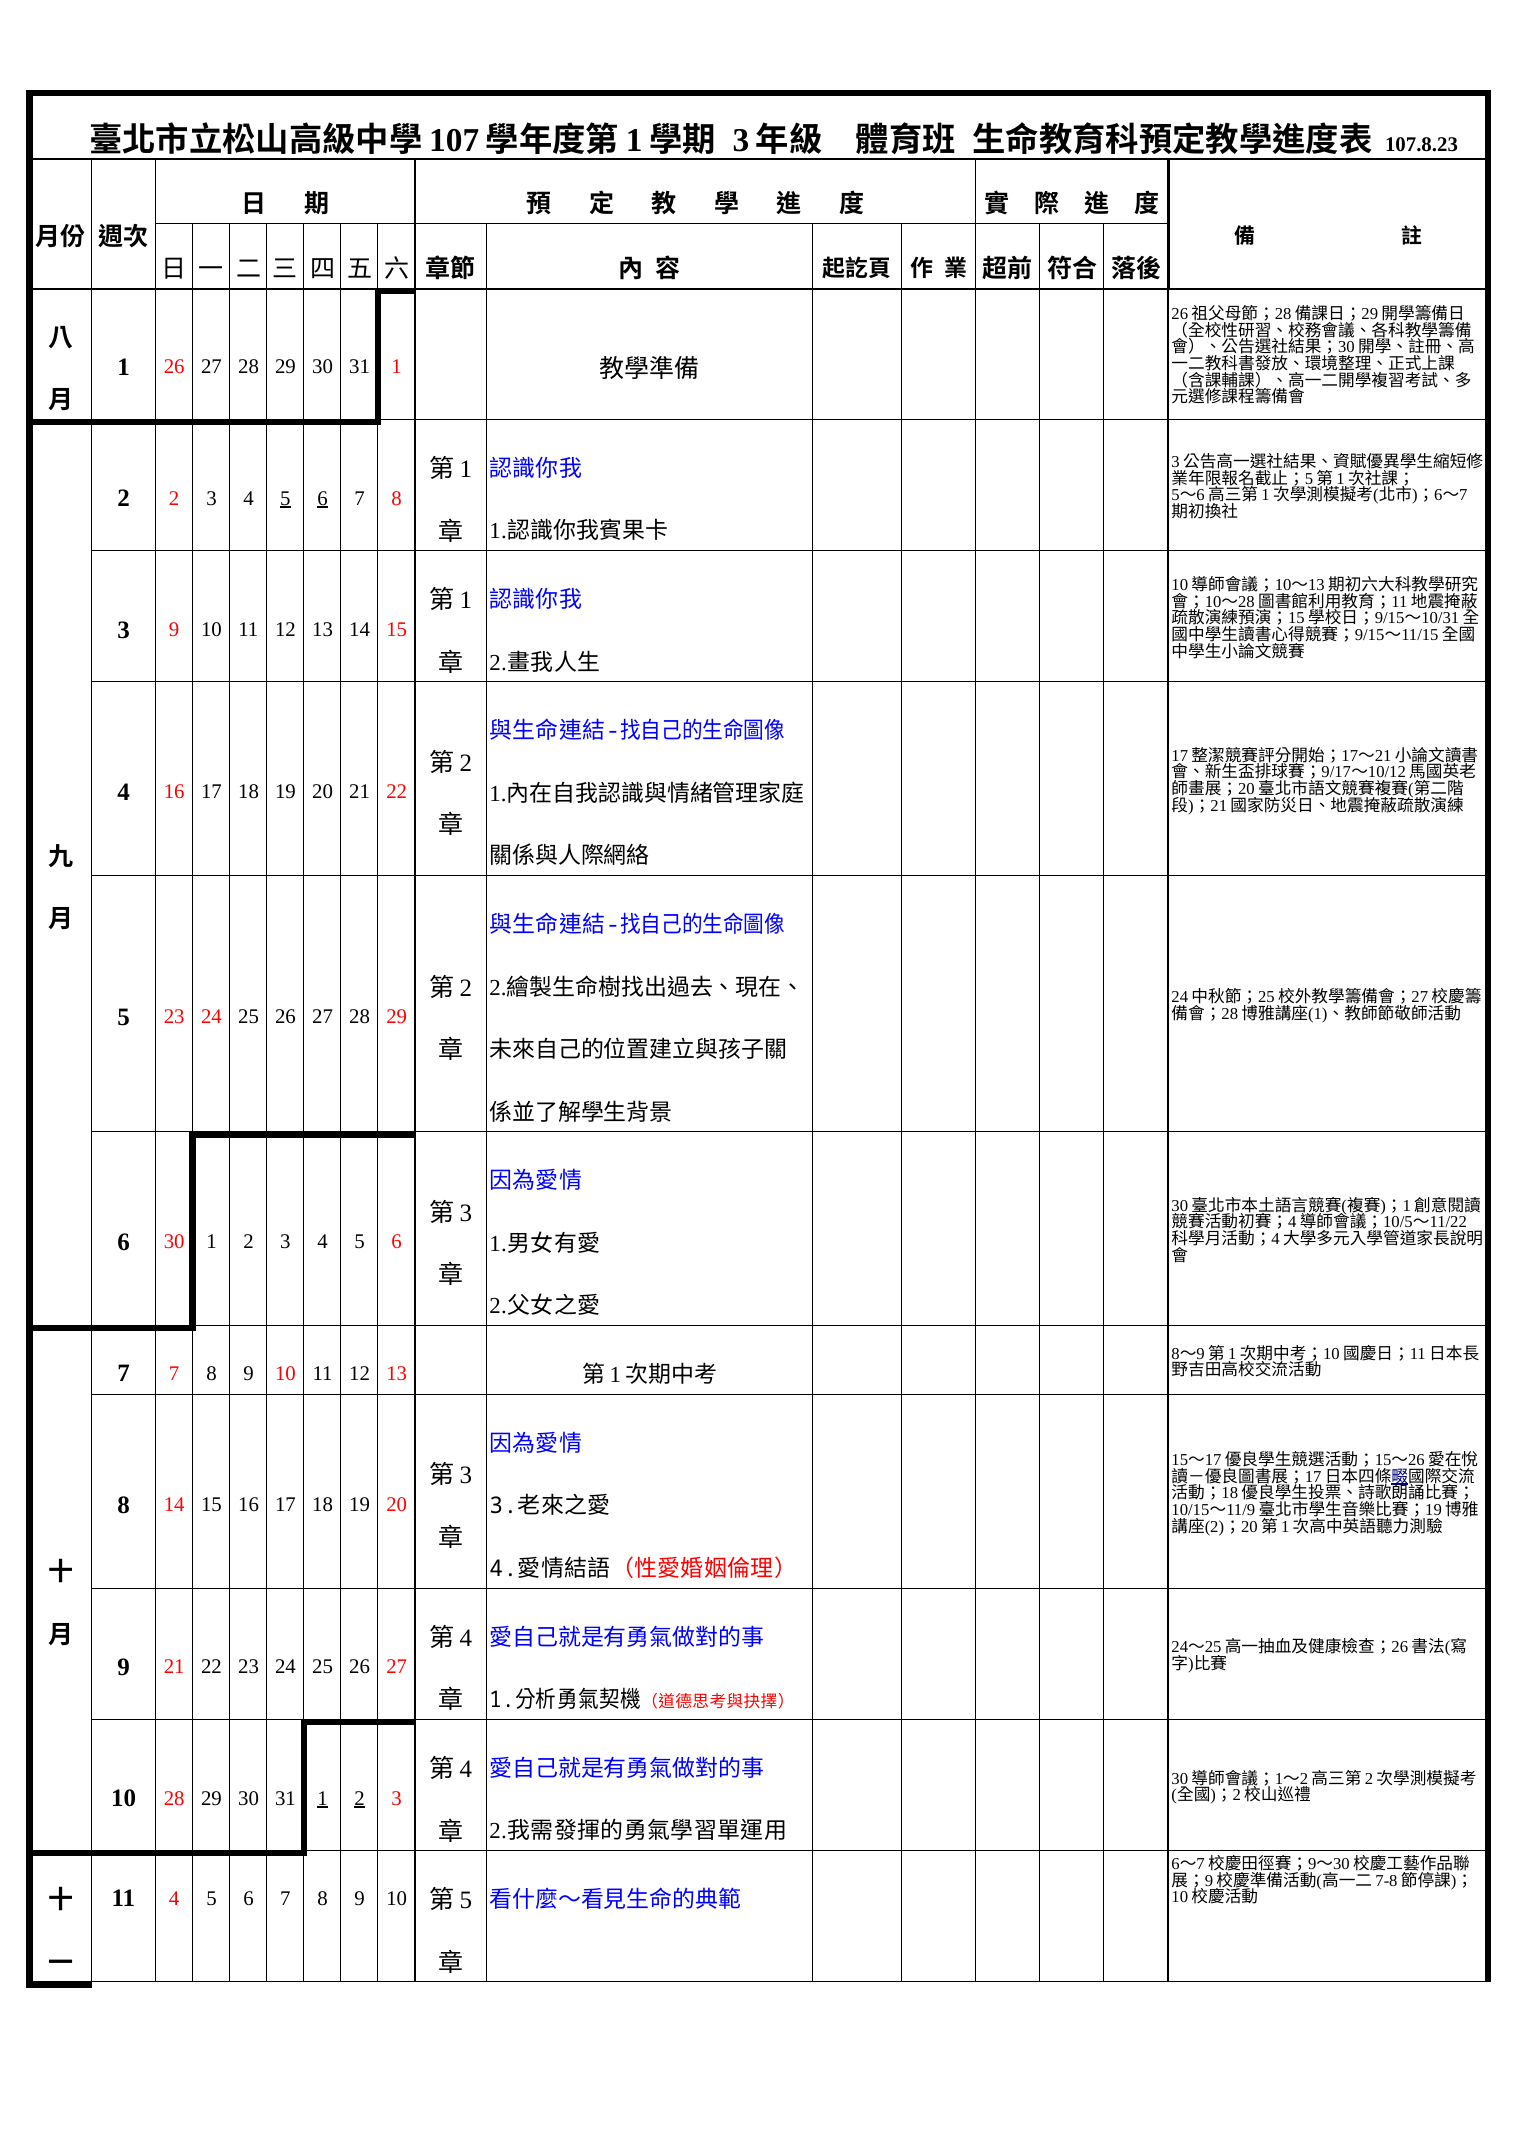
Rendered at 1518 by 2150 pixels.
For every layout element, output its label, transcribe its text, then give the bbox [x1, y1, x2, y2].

table_cell 24～25高一抽血及健康檢查；26書法(寫字)比賽 [1169, 1589, 1485, 1719]
table_cell [813, 1326, 901, 1394]
table_cell 17整潔競賽評分開始；17～21小論文讀書會、新生盃排球賽；9/17～10/12馬國英老師畫展；20臺北市語文競賽複賽(第二階段)；21國家防災日、地震掩蔽疏散演練 [1169, 682, 1485, 875]
table_cell 6 [92, 1132, 155, 1325]
table_cell 起訖頁 [813, 224, 901, 287]
table_cell 第4章 [416, 1720, 486, 1850]
table_cell 作 業 [902, 224, 975, 287]
table_cell 30 [156, 1132, 189, 1325]
table_cell 4 [156, 1856, 192, 1981]
table_cell 認識你我 1.認識你我賓果卡 [487, 420, 812, 550]
table_cell 26祖父母節；28備課日；29開學籌備日（全校性研習、校務會議、各科教學籌備會）、公告選社結果；30開學、註冊、高一二教科書發放、環境整理、正式上課（含課輔課）、高一二開學複習考試、多元選修課程籌備會 [1169, 290, 1485, 419]
table_cell 7 [92, 1331, 155, 1394]
table_cell [813, 420, 901, 550]
table_cell [813, 1720, 901, 1850]
table_cell [902, 290, 975, 419]
table_cell 29 [193, 1720, 229, 1850]
table_cell 26 [156, 290, 192, 419]
table_cell 20 [378, 1395, 414, 1587]
table_cell [1104, 1132, 1167, 1325]
table_cell 五 [341, 224, 377, 287]
table_cell 24 [193, 876, 229, 1131]
table_cell [1040, 420, 1103, 550]
table_cell [1040, 1720, 1103, 1850]
table_cell 14 [156, 1395, 192, 1587]
table_cell 21 [156, 1589, 192, 1719]
table_cell [1104, 420, 1167, 550]
table_cell 教學準備 [487, 290, 812, 419]
table_cell 10 [193, 551, 229, 681]
table_cell 30 [230, 1720, 266, 1850]
table_cell 三 [267, 224, 303, 287]
table_cell 31 [341, 290, 375, 419]
table_cell 1 [92, 290, 155, 419]
table_cell [902, 876, 975, 1131]
table_cell 17 [267, 1395, 303, 1587]
table_cell [813, 551, 901, 681]
table_cell [1040, 1132, 1103, 1325]
table_cell 11 [230, 551, 266, 681]
table_cell 一 [193, 224, 229, 287]
table_cell 27 [304, 876, 340, 1131]
table_cell [1040, 290, 1103, 419]
table_cell 實 際 進 度 [976, 160, 1167, 223]
table_cell [1104, 682, 1167, 875]
table_cell 30臺北市本土語言競賽(複賽)；1創意閱讀競賽活動初賽；4導師會議；10/5～11/22科學月活動；4大學多元入學管道家長說明會 [1169, 1132, 1485, 1325]
table_cell 8 [304, 1851, 340, 1981]
table_cell 愛自己就是有勇氣做對的事 1.分析勇氣契機（道德思考與抉擇） [487, 1589, 812, 1719]
table_cell [1040, 682, 1103, 875]
table_cell 第3章 [416, 1132, 486, 1325]
table_cell [1040, 1326, 1103, 1394]
table_cell 六 [378, 224, 414, 287]
table_cell 因為愛情 3.老來之愛 4.愛情結語（性愛婚姻倫理） [487, 1395, 812, 1587]
table_cell 1 [307, 1725, 340, 1850]
table_cell [976, 420, 1039, 550]
table_cell 預 定 教 學 進 度 [416, 160, 975, 223]
table_cell [976, 551, 1039, 681]
table_cell [1104, 1851, 1167, 1981]
table_cell [902, 420, 975, 550]
table_cell 7 [156, 1331, 192, 1394]
table_cell 6～7校慶田徑賽；9～30校慶工藝作品聯展；9校慶準備活動(高一二7-8節停課)；10校慶活動 [1169, 1851, 1485, 1981]
table_cell 10 [92, 1720, 155, 1850]
table_cell 二 [230, 224, 266, 287]
table_cell [976, 1589, 1039, 1719]
table_cell 15 [378, 551, 414, 681]
table_cell [1104, 1326, 1167, 1394]
table_cell [976, 1720, 1039, 1850]
table_cell 29 [267, 290, 303, 419]
table_cell [976, 876, 1039, 1131]
table_cell [976, 1132, 1039, 1325]
table_cell [976, 682, 1039, 875]
table_cell 日 [156, 224, 192, 287]
table_cell 13 [304, 551, 340, 681]
table_cell 13 [378, 1326, 414, 1394]
table_cell 7 [267, 1856, 303, 1981]
table_cell 4 [92, 682, 155, 875]
table_cell 第1章 [416, 420, 486, 550]
table_cell 28 [156, 1720, 192, 1850]
table_cell 第4章 [416, 1589, 486, 1719]
table_cell [902, 1326, 975, 1394]
table_cell 5 [341, 1138, 377, 1325]
table_cell 1 [381, 294, 414, 419]
table_cell 5 [267, 425, 303, 550]
table_cell 15～17優良學生競選活動；15～26愛在悅讀－優良圖書展；17日本四條畷國際交流活動；18優良學生投票、詩歌朗誦比賽；10/15～11/9臺北市學生音樂比賽；19博雅講座(2)；20第1次高中英語聽力測驗 [1169, 1395, 1485, 1587]
table_cell 4 [304, 1138, 340, 1325]
table_cell 24 [267, 1589, 303, 1719]
table_cell 超前 [976, 224, 1039, 287]
table_cell 8～9第1次期中考；10國慶日；11日本長野吉田高校交流活動 [1169, 1326, 1485, 1394]
table_cell 章節 [416, 224, 486, 287]
table_cell 28 [230, 290, 266, 419]
table_cell [902, 1720, 975, 1850]
table_cell [416, 290, 486, 419]
table_cell 愛自己就是有勇氣做對的事 2.我需發揮的勇氣學習單運用 [487, 1720, 812, 1850]
table_cell 12 [341, 1326, 377, 1394]
table_cell 9 [230, 1326, 266, 1394]
table_cell 6 [378, 1138, 414, 1325]
table_cell 11 [92, 1856, 155, 1981]
table_cell 第2章 [416, 682, 486, 875]
table_cell [416, 1326, 486, 1394]
table_cell 4 [230, 425, 266, 550]
table_cell 9 [92, 1589, 155, 1719]
table_cell 28 [341, 876, 377, 1131]
table_cell 10 [267, 1326, 303, 1394]
table_cell 10導師會議；10～13期初六大科教學研究會；10～28圖書館利用教育；11地震掩蔽疏散演練預演；15學校日；9/15～10/31全國中學生讀書心得競賽；9/15～11/15全國中學生小論文競賽 [1169, 551, 1485, 681]
table_cell 29 [378, 876, 414, 1131]
table_cell 5 [193, 1856, 229, 1981]
table_cell [1104, 1395, 1167, 1587]
table_cell 2 [156, 425, 192, 550]
table_cell 25 [230, 876, 266, 1131]
table_cell 九月 [33, 425, 91, 1325]
table_cell [1104, 551, 1167, 681]
table_cell 6 [304, 425, 340, 550]
table_cell 23 [230, 1589, 266, 1719]
table_cell 25 [304, 1589, 340, 1719]
table_cell 14 [341, 551, 377, 681]
table_cell 9 [156, 551, 192, 681]
table_cell 17 [193, 682, 229, 875]
table_cell 8 [193, 1326, 229, 1394]
table_cell 四 [304, 224, 340, 287]
table_cell 30 [304, 290, 340, 419]
table_cell 因為愛情 1.男女有愛 2.父女之愛 [487, 1132, 812, 1325]
table_cell [976, 290, 1039, 419]
table_cell 8 [92, 1395, 155, 1587]
table_cell 3 [92, 551, 155, 681]
table_cell [1040, 1395, 1103, 1587]
table_cell [902, 1851, 975, 1981]
table_cell 2 [230, 1138, 266, 1325]
table_cell 23 [156, 876, 192, 1131]
table_cell [976, 1326, 1039, 1394]
table_cell 27 [193, 290, 229, 419]
table_cell 22 [193, 1589, 229, 1719]
table_cell 第2章 [416, 876, 486, 1131]
table_cell 月份 [33, 160, 91, 287]
table_cell 22 [378, 682, 414, 875]
table_cell 看什麼～看見生命的典範 [487, 1851, 812, 1981]
table_cell [1104, 876, 1167, 1131]
table_cell 備 註 [1170, 160, 1485, 287]
table_cell 十月 [33, 1331, 91, 1850]
table_cell [902, 1589, 975, 1719]
table_cell 19 [341, 1395, 377, 1587]
table_cell [976, 1395, 1039, 1587]
table_cell 第1次期中考 [487, 1326, 812, 1394]
table_cell 日 期 [156, 160, 414, 223]
table_cell 16 [230, 1395, 266, 1587]
table_cell 2 [92, 425, 155, 550]
table_cell 1 [196, 1138, 229, 1325]
table_cell [813, 1395, 901, 1587]
table_cell 十一 [33, 1856, 91, 1981]
table_cell 第3章 [416, 1395, 486, 1587]
table_cell 27 [378, 1589, 414, 1719]
table_cell 6 [230, 1856, 266, 1981]
table_cell 5 [92, 876, 155, 1131]
table_cell [902, 1395, 975, 1587]
table_cell [813, 1851, 901, 1981]
table_cell 3公告高一選社結果、資賦優異學生縮短修業年限報名截止；5第1次社課； 5～6高三第1次學測模擬考(北市)；6～7期初換社 [1169, 420, 1485, 550]
table_cell [902, 1132, 975, 1325]
table_cell [813, 1589, 901, 1719]
table_cell [1104, 290, 1167, 419]
table_cell 第1章 [416, 551, 486, 681]
table_cell [902, 682, 975, 875]
table_cell [1040, 876, 1103, 1131]
table_cell 3 [193, 425, 229, 550]
table_cell 26 [341, 1589, 377, 1719]
table_cell 符合 [1040, 224, 1103, 287]
table_cell 10 [378, 1851, 414, 1981]
table_cell 7 [341, 425, 377, 550]
table_cell [813, 876, 901, 1131]
table_cell 3 [378, 1725, 414, 1850]
table_cell [1104, 1589, 1167, 1719]
table_cell 9 [341, 1851, 377, 1981]
table_cell [1104, 1720, 1167, 1850]
table_cell 16 [156, 682, 192, 875]
table_cell 2 [341, 1725, 377, 1850]
table_cell 與生命連結-找自己的生命圖像 1.內在自我認識與情緒管理家庭關係與人際網絡 [487, 682, 812, 875]
table_cell 15 [193, 1395, 229, 1587]
table_header 臺北市立松山高級中學107學年度第1學期 3年級 體育班 生命教育科預定教學進度表 107.8.23 [33, 96, 1485, 158]
table_cell [813, 1132, 901, 1325]
table_cell 與生命連結-找自己的生命圖像 2.繪製生命樹找出過去、現在、未來自己的位置建立與孩子關係並了解學生背景 [487, 876, 812, 1131]
table_cell 8 [378, 420, 414, 550]
table_cell 18 [304, 1395, 340, 1587]
table_cell [1040, 1589, 1103, 1719]
table_cell [976, 1851, 1039, 1981]
table_cell 八月 [33, 290, 91, 419]
table_cell 24中秋節；25校外教學籌備會；27校慶籌備會；28博雅講座(1)、教師節敬師活動 [1169, 876, 1485, 1131]
table_cell 第5章 [416, 1851, 486, 1981]
table_cell 30導師會議；1～2高三第2次學測模擬考(全國)；2校山巡禮 [1169, 1720, 1485, 1850]
table_cell 19 [267, 682, 303, 875]
table_cell 26 [267, 876, 303, 1131]
table_cell 落後 [1104, 224, 1167, 287]
table_cell 31 [267, 1720, 301, 1850]
table_cell 週次 [92, 160, 155, 287]
table_cell [813, 682, 901, 875]
table_cell 11 [304, 1326, 340, 1394]
table_cell [902, 551, 975, 681]
table_cell 3 [267, 1138, 303, 1325]
table_cell 12 [267, 551, 303, 681]
table_cell [1040, 551, 1103, 681]
table_cell 認識你我 2.畫我人生 [487, 551, 812, 681]
table_cell 18 [230, 682, 266, 875]
table_cell [1040, 1851, 1103, 1981]
table_cell 內 容 [487, 224, 812, 287]
table_cell [813, 290, 901, 419]
table_cell 20 [304, 682, 340, 875]
table_cell 21 [341, 682, 377, 875]
